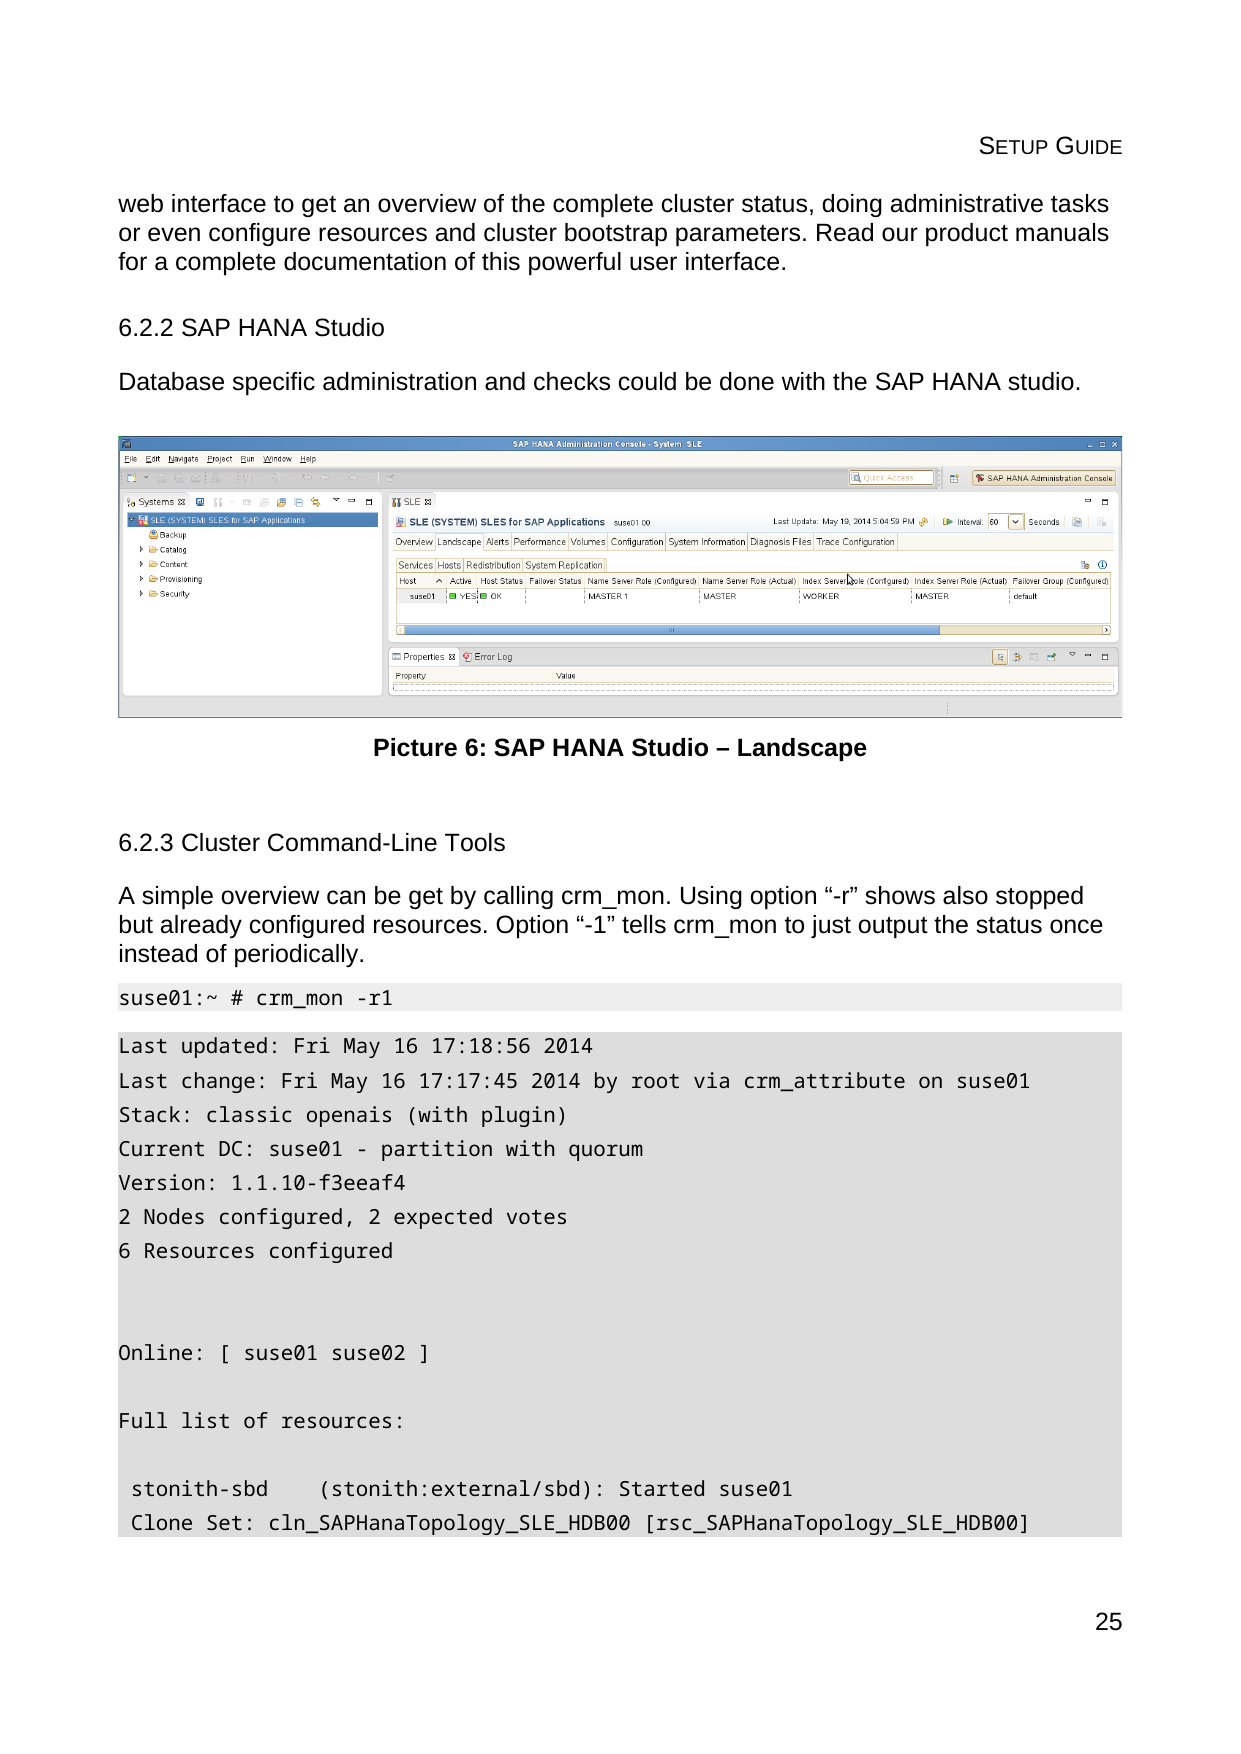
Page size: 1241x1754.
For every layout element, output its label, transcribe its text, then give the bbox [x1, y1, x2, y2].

text web interface to get an overview of the complete cluster status, doing administrative tasks or even configure resources and cluster bootstrap parameters. Read our product manuals for a complete documentation of this powerful user interface. [118, 189, 1122, 276]
text A simple overview can be get by calling crm_mon. Using option “-r” shows also stopped but already configured resources. Option “-1” tells crm_mon to just output the status once instead of periodically. [118, 881, 1122, 968]
text Last change: Fri May 16 17:17:45 2014 by root via crm_attribute on suse01 [118, 1066, 1122, 1094]
text Clone Set: cln_SAPHanaTopology_SLE_HDB00 [rsc_SAPHanaTopology_SLE_HDB00] [118, 1508, 1122, 1537]
subtitle SAP HANA Studio [118, 313, 1122, 342]
text 6 Resources configured [118, 1236, 1122, 1264]
subtitle Cluster Command-Line Tools [118, 828, 1122, 856]
text Picture 6: SAP HANA Studio – Landscape [118, 718, 1122, 761]
text Version: 1.1.10-f3eeaf4 [118, 1168, 1122, 1196]
text Full list of resources: [118, 1406, 1122, 1435]
text Online: [ suse01 suse02 ] [118, 1338, 1122, 1367]
text Last updated: Fri May 16 17:18:56 2014 [118, 1032, 1122, 1060]
text suse01:~ # crm_mon -r1 [118, 983, 1122, 1011]
text Database specific administration and checks could be done with the SAP HANA studio. [118, 367, 1122, 396]
picture [118, 436, 1123, 718]
text Stack: classic openais (with plugin) [118, 1100, 1122, 1128]
text 2 Nodes configured, 2 expected votes [118, 1202, 1122, 1230]
text stonith-sbd (stonith:external/sbd): Started suse01 [118, 1474, 1122, 1503]
text Current DC: suse01 - partition with quorum [118, 1134, 1122, 1162]
